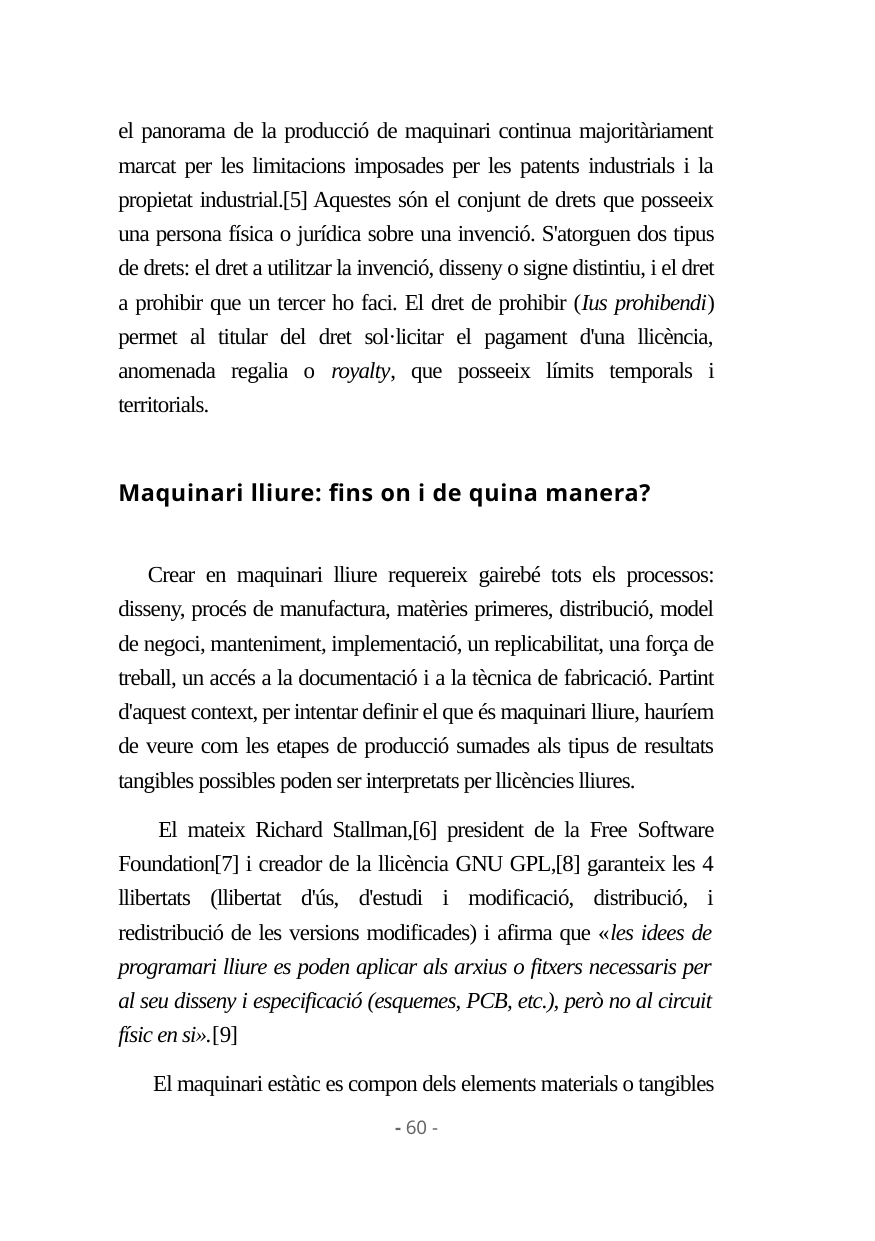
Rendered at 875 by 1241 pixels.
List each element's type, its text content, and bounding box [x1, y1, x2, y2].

text Crear en maquinari lliure requereix gairebé tots els processos: disseny, procés de manufactura, matèries primeres, distribució, model de negoci, manteniment, implementació, un replicabilitat, una força de treball, un accés a la documentació i a la tècnica de fabricació. Partint d'aquest context, per intentar definir el que és maquinari lliure, hauríem de veure com les etapes de producció sumades als tipus de resultats tangibles possibles poden ser interpretats per llicències lliures. [118, 555, 714, 795]
text el panorama de la producció de maquinari continua majoritàriament marcat per les limitacions imposades per les patents industrials i la propietat industrial.[5] Aquestes són el conjunt de drets que posseeix una persona física o jurídica sobre una invenció. S'atorguen dos tipus de drets: el dret a utilitzar la invenció, disseny o signe distintiu, i el dret a prohibir que un tercer ho faci. El dret de prohibir (Ius prohibendi) permet al titular del dret sol·licitar el pagament d'una llicència, anomenada regalia o royalty, que posseeix límits temporals i territorials. [118, 111, 714, 420]
text El maquinari estàtic es compon dels elements materials o tangibles [118, 1064, 714, 1099]
subtitle Maquinari lliure: fins on i de quina manera? [118, 476, 714, 508]
text El mateix Richard Stallman,[6] president de la Free Software Foundation[7] i creador de la llicència GNU GPL,[8] garanteix les 4 llibertats (llibertat d'ús, d'estudi i modificació, distribució, i redistribució de les versions modificades) i afirma que «les idees de programari lliure es poden aplicar als arxius o fitxers necessaris per al seu disseny i especificació (esquemes, PCB, etc.), però no al circuit físic en si».[9] [118, 810, 714, 1049]
